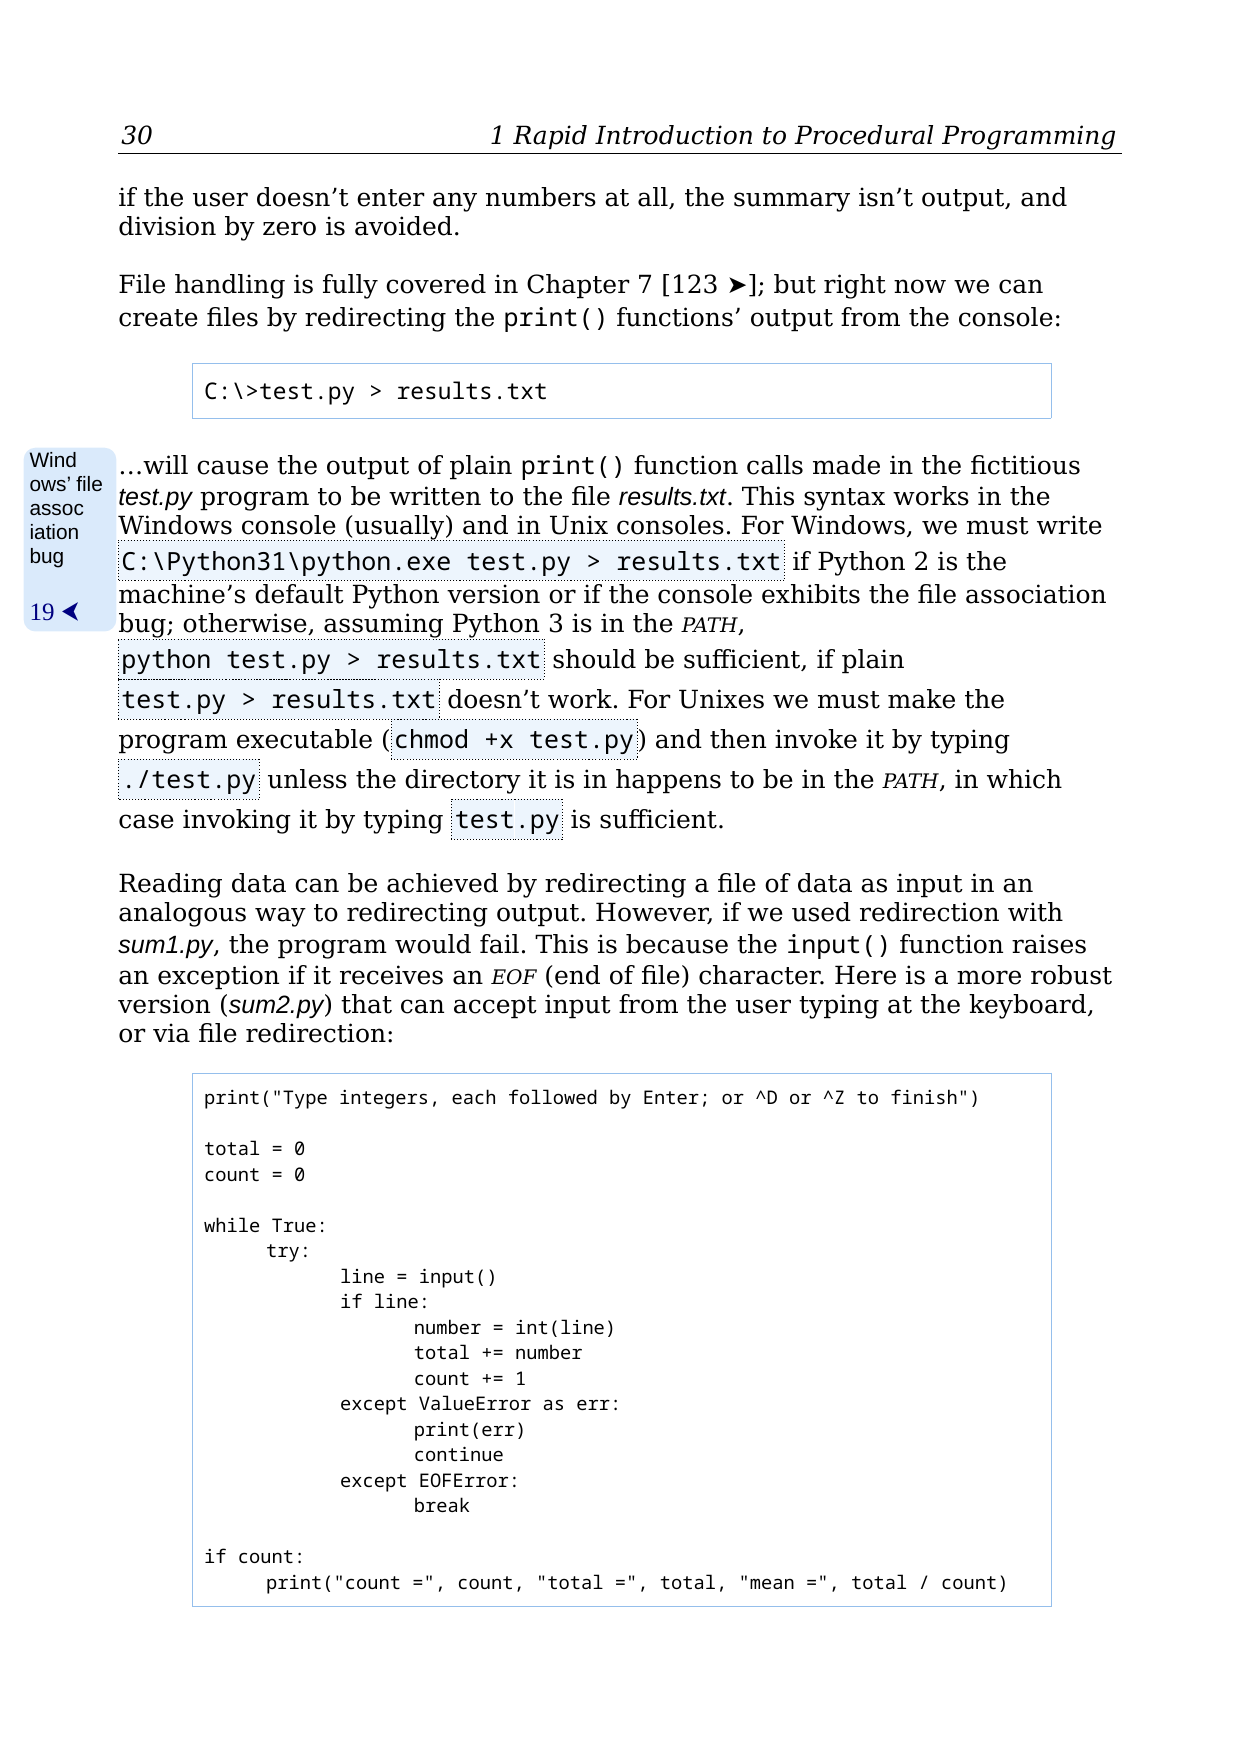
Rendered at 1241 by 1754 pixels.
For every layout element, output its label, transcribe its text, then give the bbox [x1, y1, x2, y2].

text C:\>test.py > results.txt [193, 364, 1051, 418]
text total += number [193, 1328, 1051, 1353]
text try: [193, 1226, 1051, 1251]
text except ValueError as err: [193, 1379, 1051, 1404]
text count += 1 [193, 1353, 1051, 1379]
text if line: [193, 1277, 1051, 1302]
text while True: [193, 1200, 1051, 1226]
text count = 0 [193, 1149, 1051, 1174]
text print("Type integers, each followed by Enter; or ^D or ^Z to finish") [193, 1074, 1051, 1098]
text except EOFError: [193, 1455, 1051, 1481]
text …will cause the output of plain print() function calls made in the fictitious test.py program to be written to the file results.txt. This syntax works in the Windows console (usually) and in Unix consoles. For Windows, we must write C:\Python31\python.exe test.py > results.txt if Python 2 is the machine’s default Python version or if the console exhibits the file association bug; otherwise, assuming Python 3 is in the path, python test.py > results.txt should be sufficient, if plain test.py > results.txt doesn’t work. For Unixes we must make the program executable (chmod +x test.py) and then invoke it by typing ./test.py unless the directory it is in happens to be in the path, in which case invoking it by typing test.py is sufficient. [118, 448, 1122, 839]
text Reading data can be achieved by redirecting a file of data as input in an analogous way to redirecting output. However, if we used redirection with sum1.py, the program would fail. This is because the input() function raises an exception if it receives an eof (end of file) character. Here is a more robust version (sum2.py) that can accept input from the user typing at the keyboard, or via file redirection: [118, 869, 1122, 1049]
text if count: [193, 1532, 1051, 1557]
text File handling is fully covered in Chapter 7 [123 ➤]; but right now we can create files by redirecting the print() functions’ output from the console: [118, 271, 1122, 334]
text total = 0 [193, 1123, 1051, 1149]
text if the user doesn’t enter any numbers at all, the summary isn’t output, and division by zero is avoided. [118, 183, 1122, 241]
text break [193, 1481, 1051, 1506]
text line = input() [193, 1251, 1051, 1277]
text continue [193, 1430, 1051, 1455]
text print("count =", count, "total =", total, "mean =", total / count) [193, 1557, 1051, 1606]
text print(err) [193, 1404, 1051, 1430]
text number = int(line) [193, 1302, 1051, 1328]
